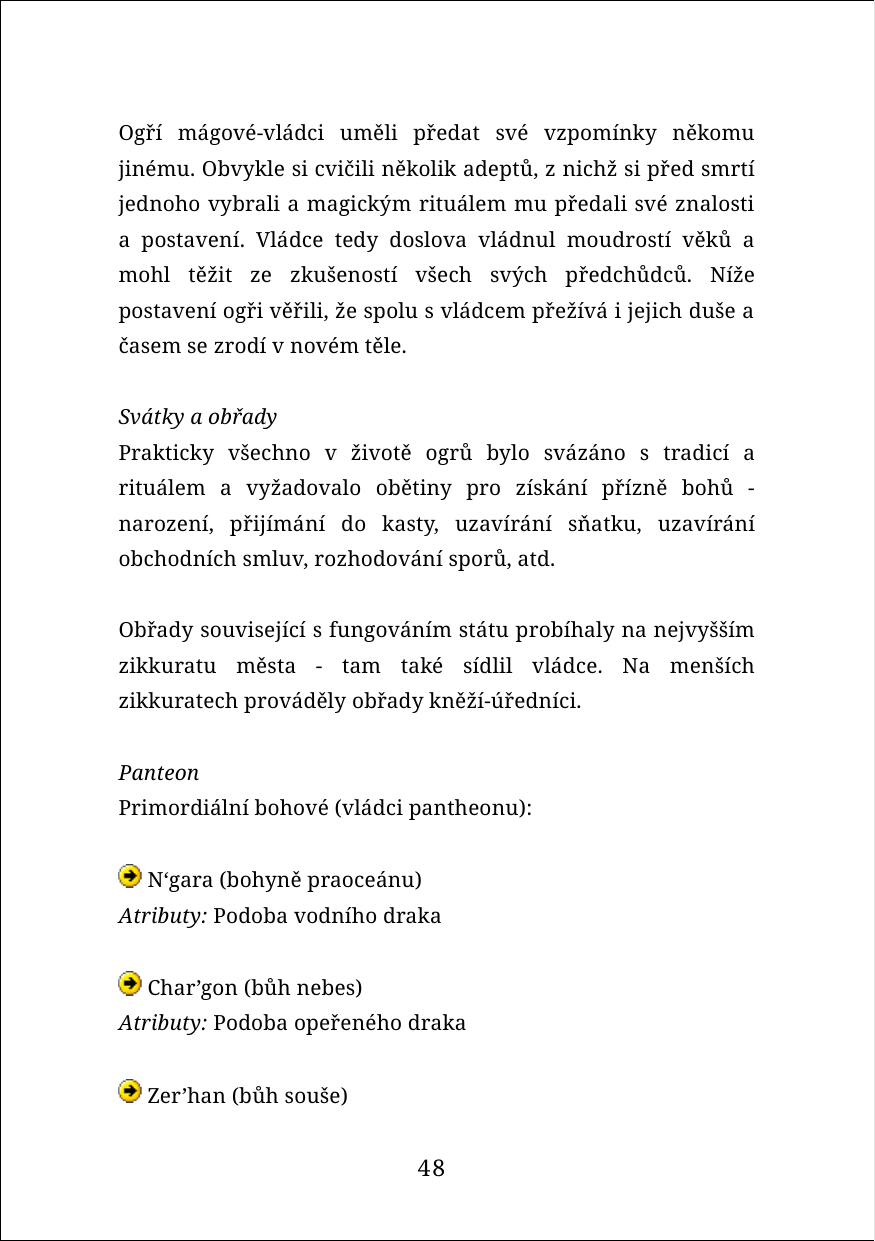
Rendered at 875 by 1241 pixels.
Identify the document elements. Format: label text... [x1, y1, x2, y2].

text Ogří mágové-vládci uměli předat své vzpomínky někomu jinému. Obvykle si cvičili několik adeptů, z nichž si před smrtí jednoho vybrali a magickým rituálem mu předali své znalosti a postavení. Vládce tedy doslova vládnul moudrostí věků a mohl těžit ze zkušeností všech svých předchůdců. Níže postavení ogři věřili, že spolu s vládcem přežívá i jejich duše a časem se zrodí v novém těle. Svátky a obřady Prakticky všechno v životě ogrů bylo svázáno s tradicí a rituálem a vyžadovalo obětiny pro získání přízně bohů - narození, přijímání do kasty, uzavírání sňatku, uzavírání obchodních smluv, rozhodování sporů, atd. Obřady související s fungováním státu probíhaly na nejvyšším zikkuratu města - tam také sídlil vládce. Na menších zikkuratech prováděly obřady kněží-úředníci. Panteon Primordiální bohové (vládci pantheonu): N‘gara (bohyně praoceánu) Atributy: Podoba vodního draka Char’gon (bůh nebes) Atributy: Podoba opeřeného draka Zer’han (bůh souše) [118, 118, 756, 1109]
picture [118, 1079, 142, 1103]
picture [118, 971, 142, 996]
picture [118, 864, 142, 888]
